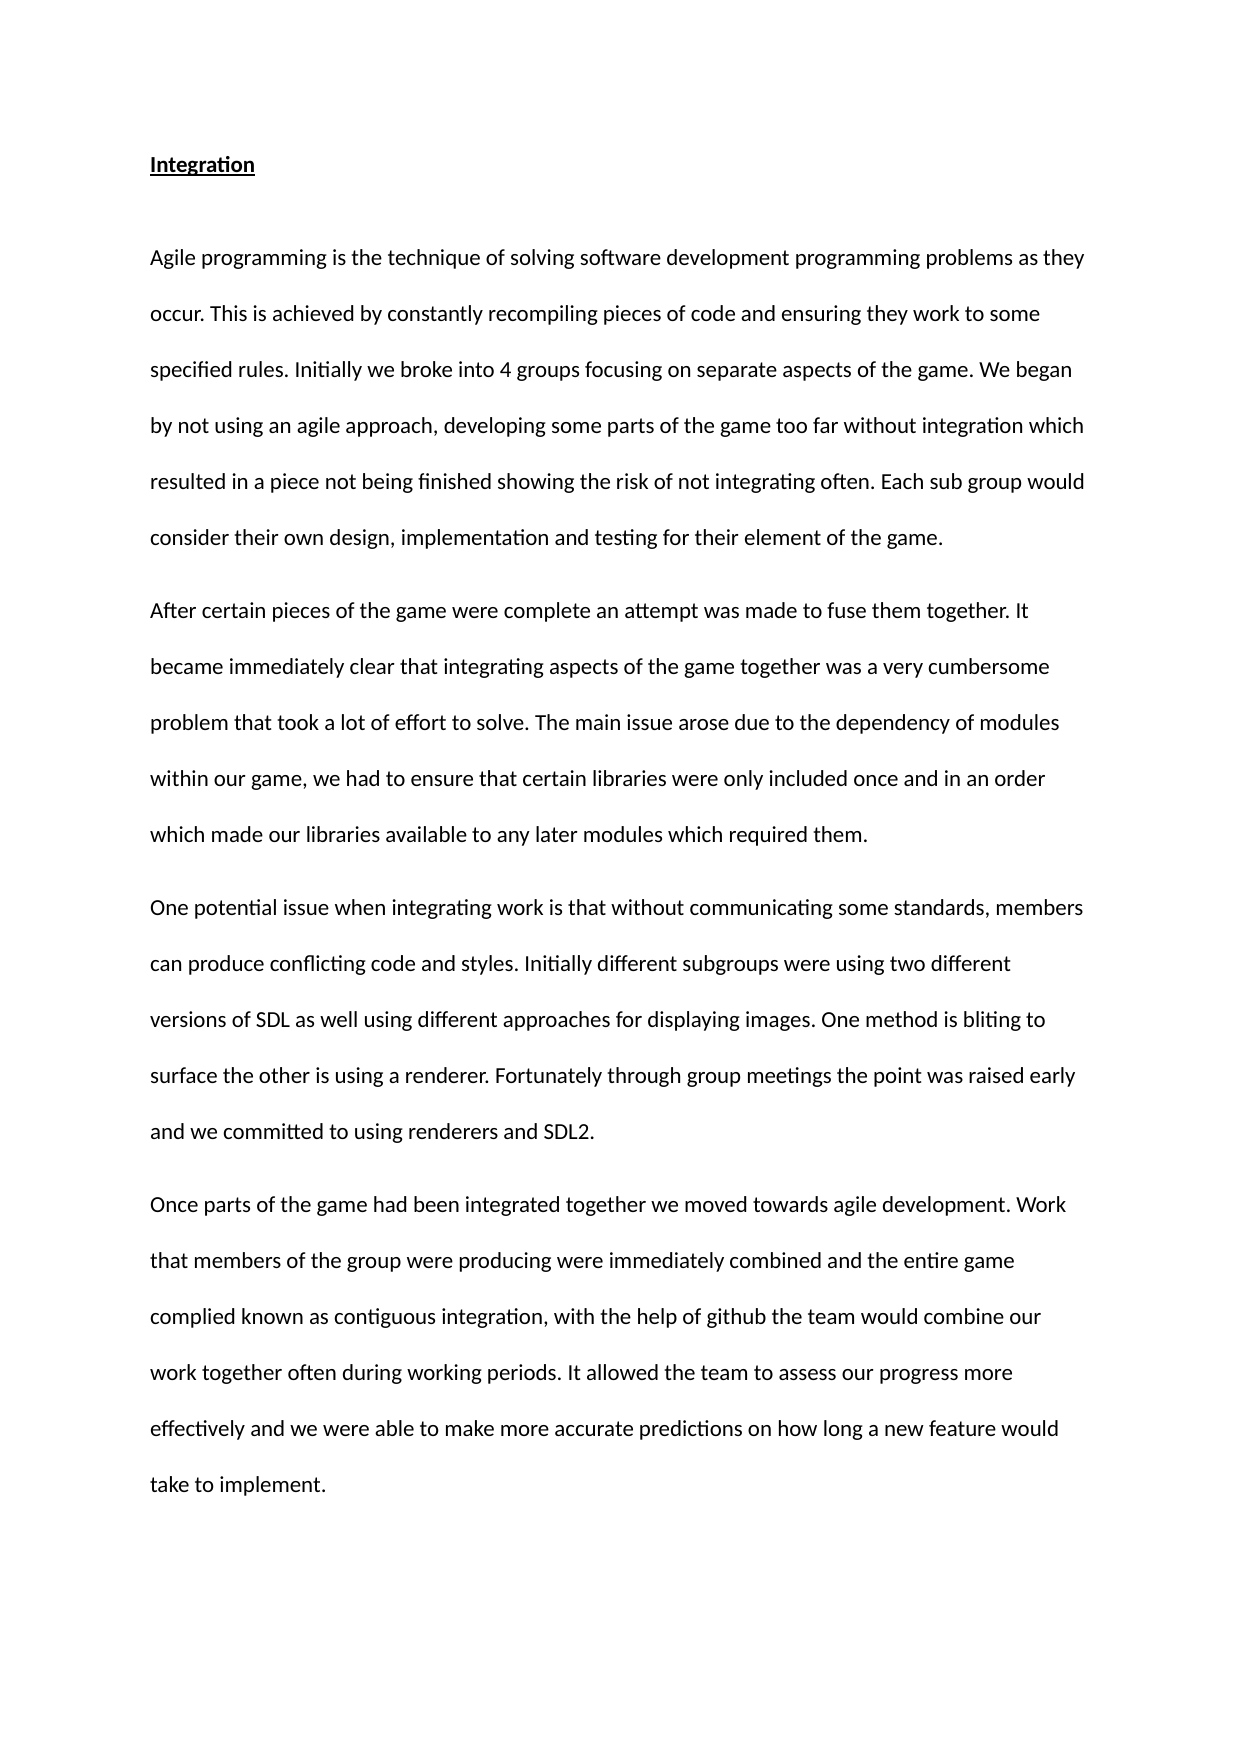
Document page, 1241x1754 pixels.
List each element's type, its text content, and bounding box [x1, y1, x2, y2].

text After certain pieces of the game were complete an attempt was made to fuse them together. It became immediately clear that integrating aspects of the game together was a very cumbersome problem that took a lot of effort to solve. The main issue arose due to the dependency of modules within our game, we had to ensure that certain libraries were only included once and in an order which made our libraries available to any later modules which required them. [150, 596, 1090, 848]
text Integration [150, 150, 1090, 178]
text Agile programming is the technique of solving software development programming problems as they occur. This is achieved by constantly recompiling pieces of code and ensuring they work to some specified rules. Initially we broke into 4 groups focusing on separate aspects of the game. We began by not using an agile approach, developing some parts of the game too far without integration which resulted in a piece not being finished showing the risk of not integrating often. Each sub group would consider their own design, implementation and testing for their element of the game. [150, 243, 1090, 551]
text One potential issue when integrating work is that without communicating some standards, members can produce conflicting code and styles. Initially different subgroups were using two different versions of SDL as well using different approaches for displaying images. One method is bliting to surface the other is using a renderer. Fortunately through group meetings the point was raised early and we committed to using renderers and SDL2. [150, 893, 1090, 1145]
text Once parts of the game had been integrated together we moved towards agile development. Work that members of the group were producing were immediately combined and the entire game complied known as contiguous integration, with the help of github the team would combine our work together often during working periods. It allowed the team to assess our progress more effectively and we were able to make more accurate predictions on how long a new feature would take to implement. [150, 1190, 1090, 1498]
